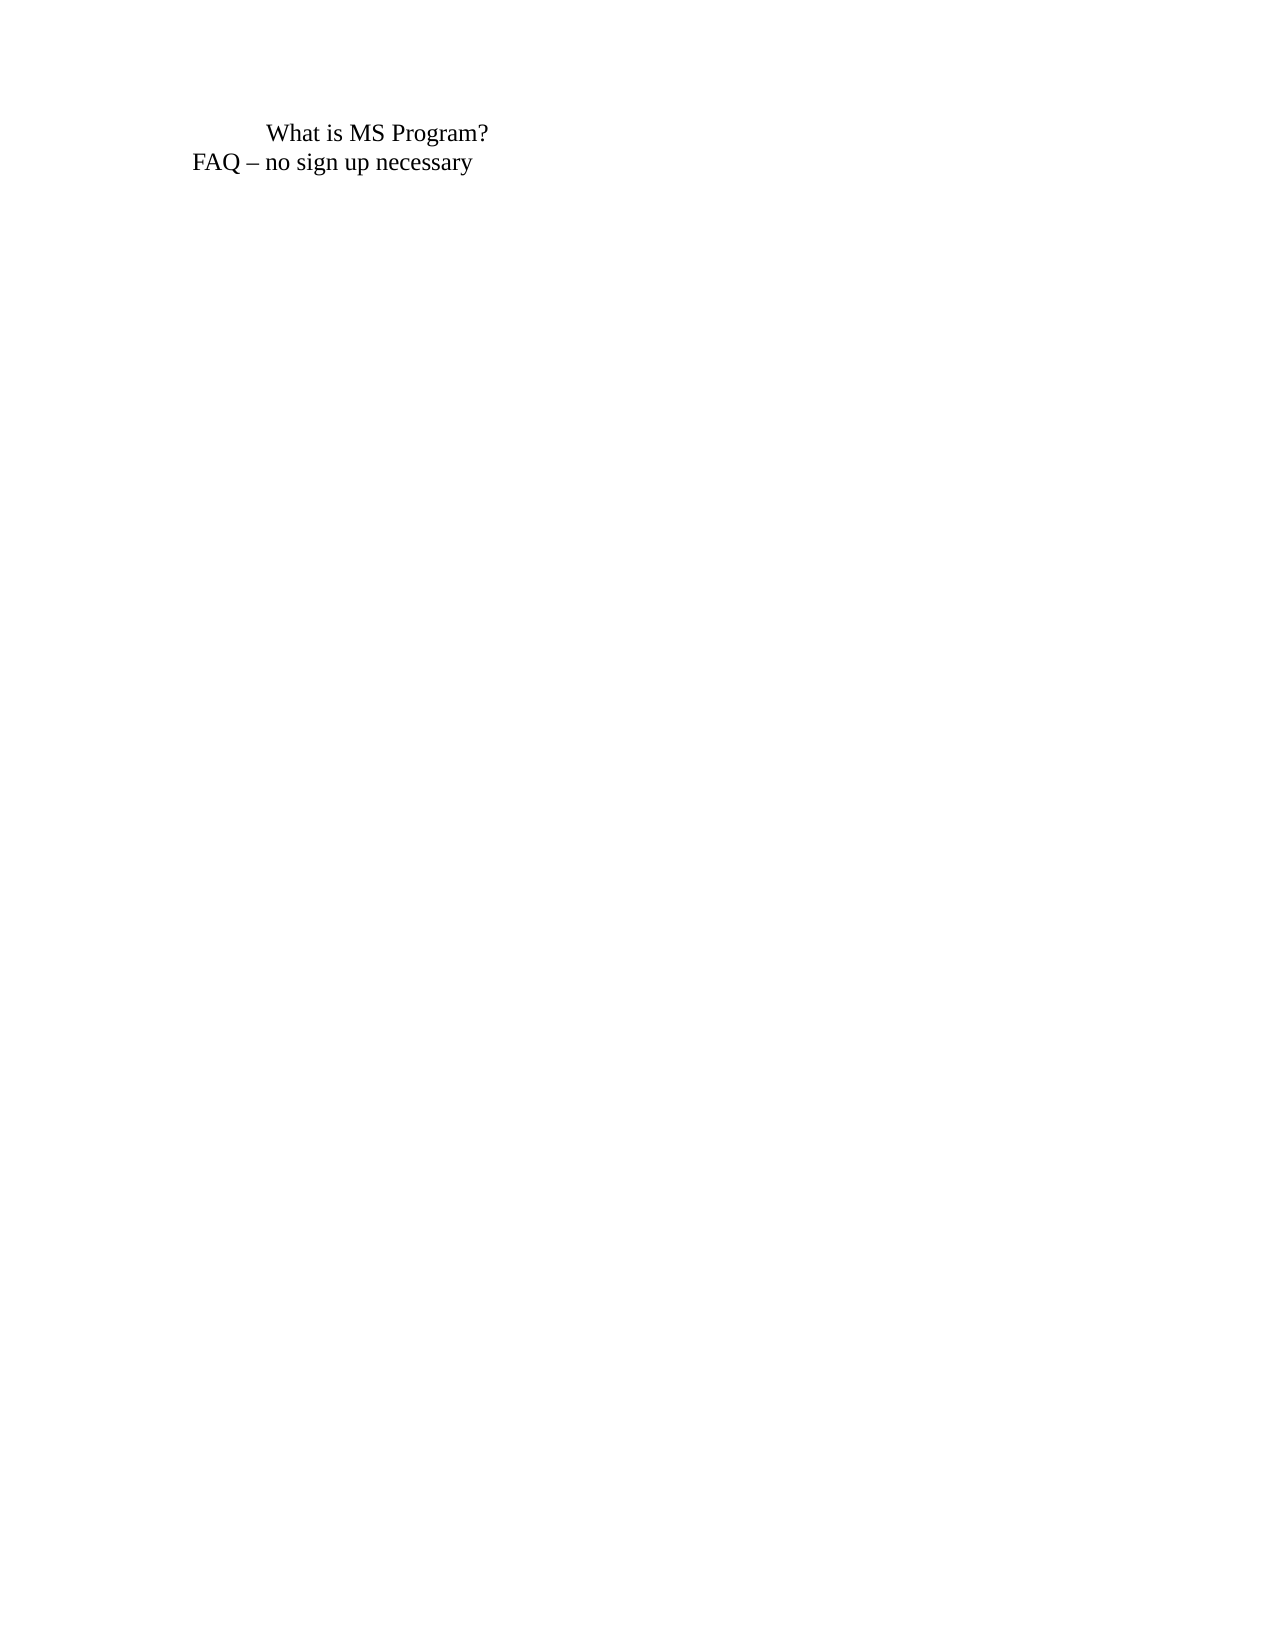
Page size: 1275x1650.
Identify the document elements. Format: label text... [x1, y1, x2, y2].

text What is MS Program? [118, 118, 1157, 147]
text FAQ – no sign up necessary [118, 147, 1157, 176]
